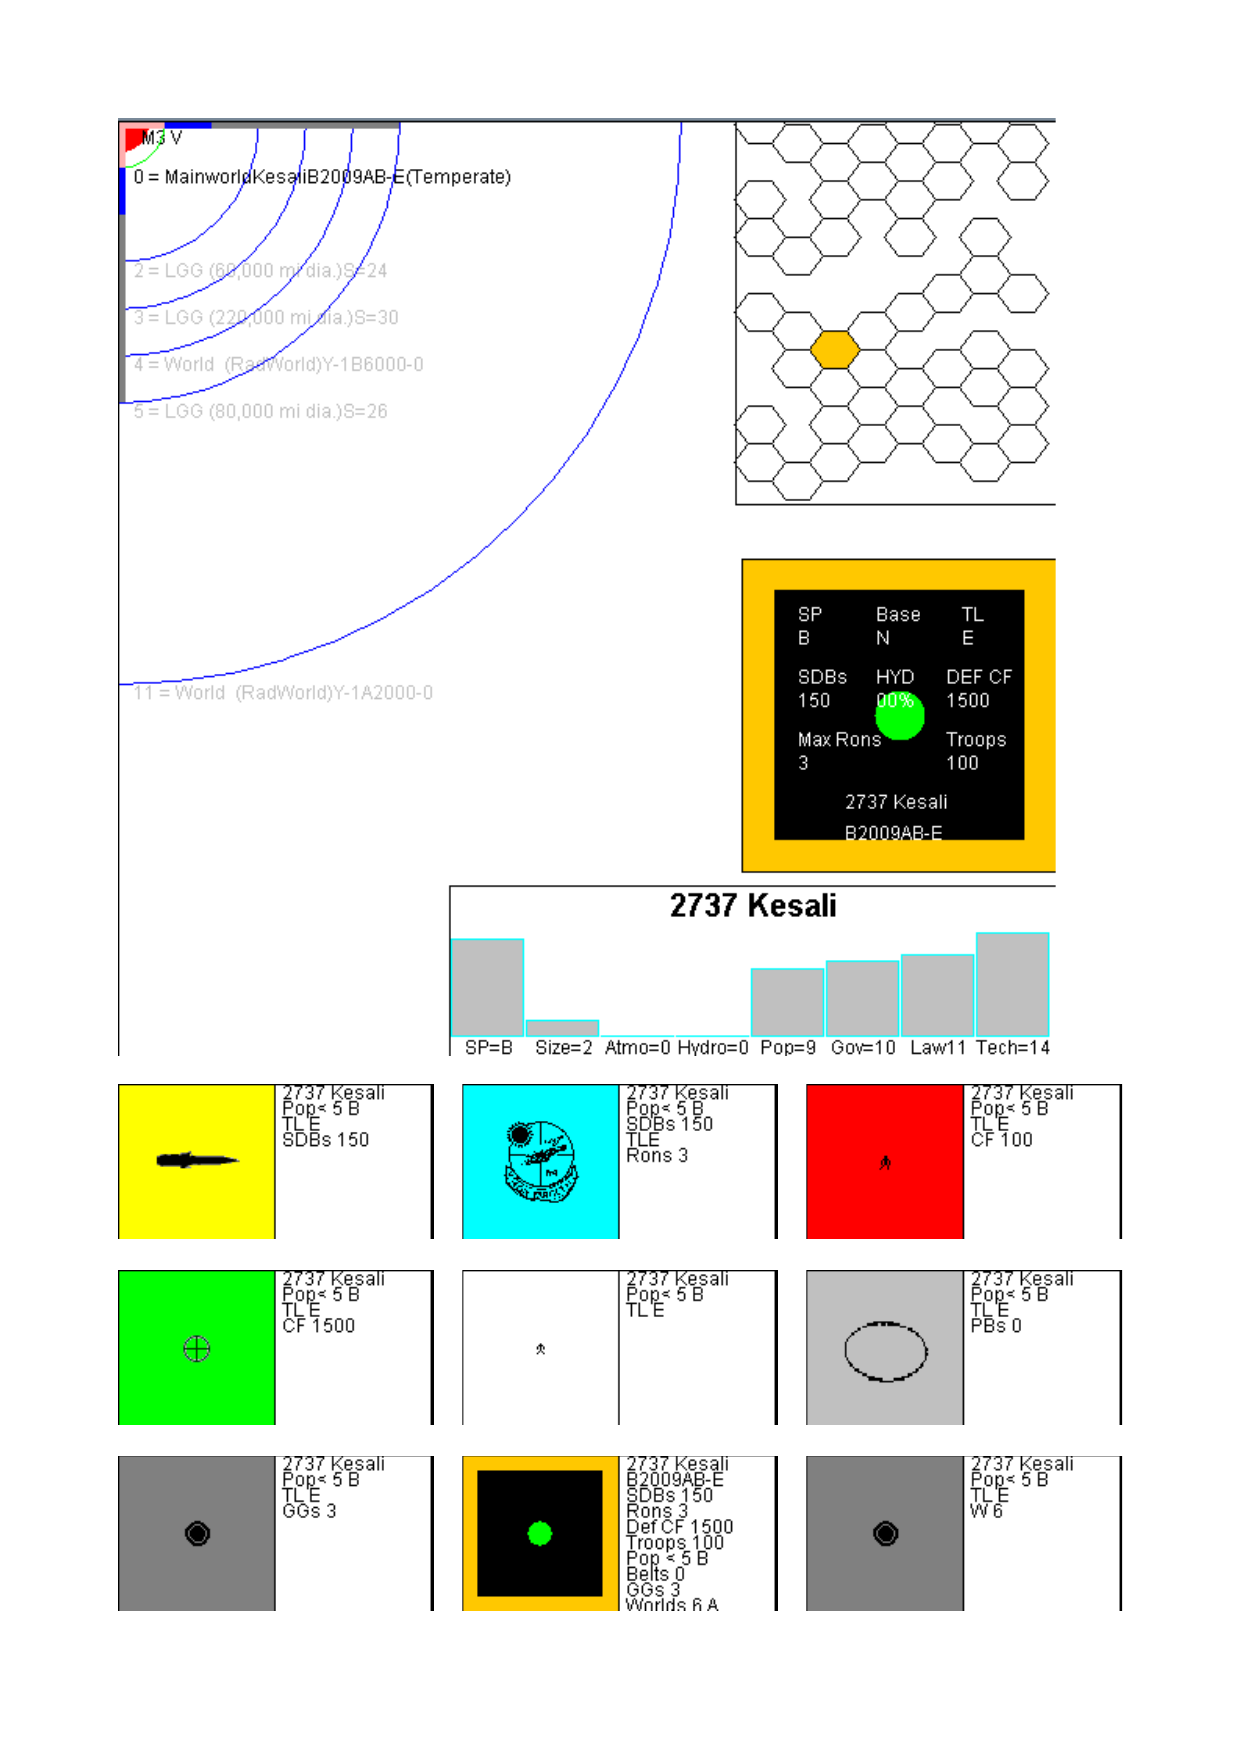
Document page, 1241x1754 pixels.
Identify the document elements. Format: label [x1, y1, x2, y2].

picture [806, 1270, 1123, 1425]
picture [118, 1270, 434, 1425]
picture [806, 1456, 1123, 1611]
picture [118, 118, 1056, 1056]
picture [806, 1084, 1123, 1239]
picture [118, 1456, 434, 1611]
picture [462, 1084, 778, 1239]
picture [462, 1270, 778, 1425]
picture [118, 1084, 434, 1239]
picture [462, 1456, 778, 1611]
